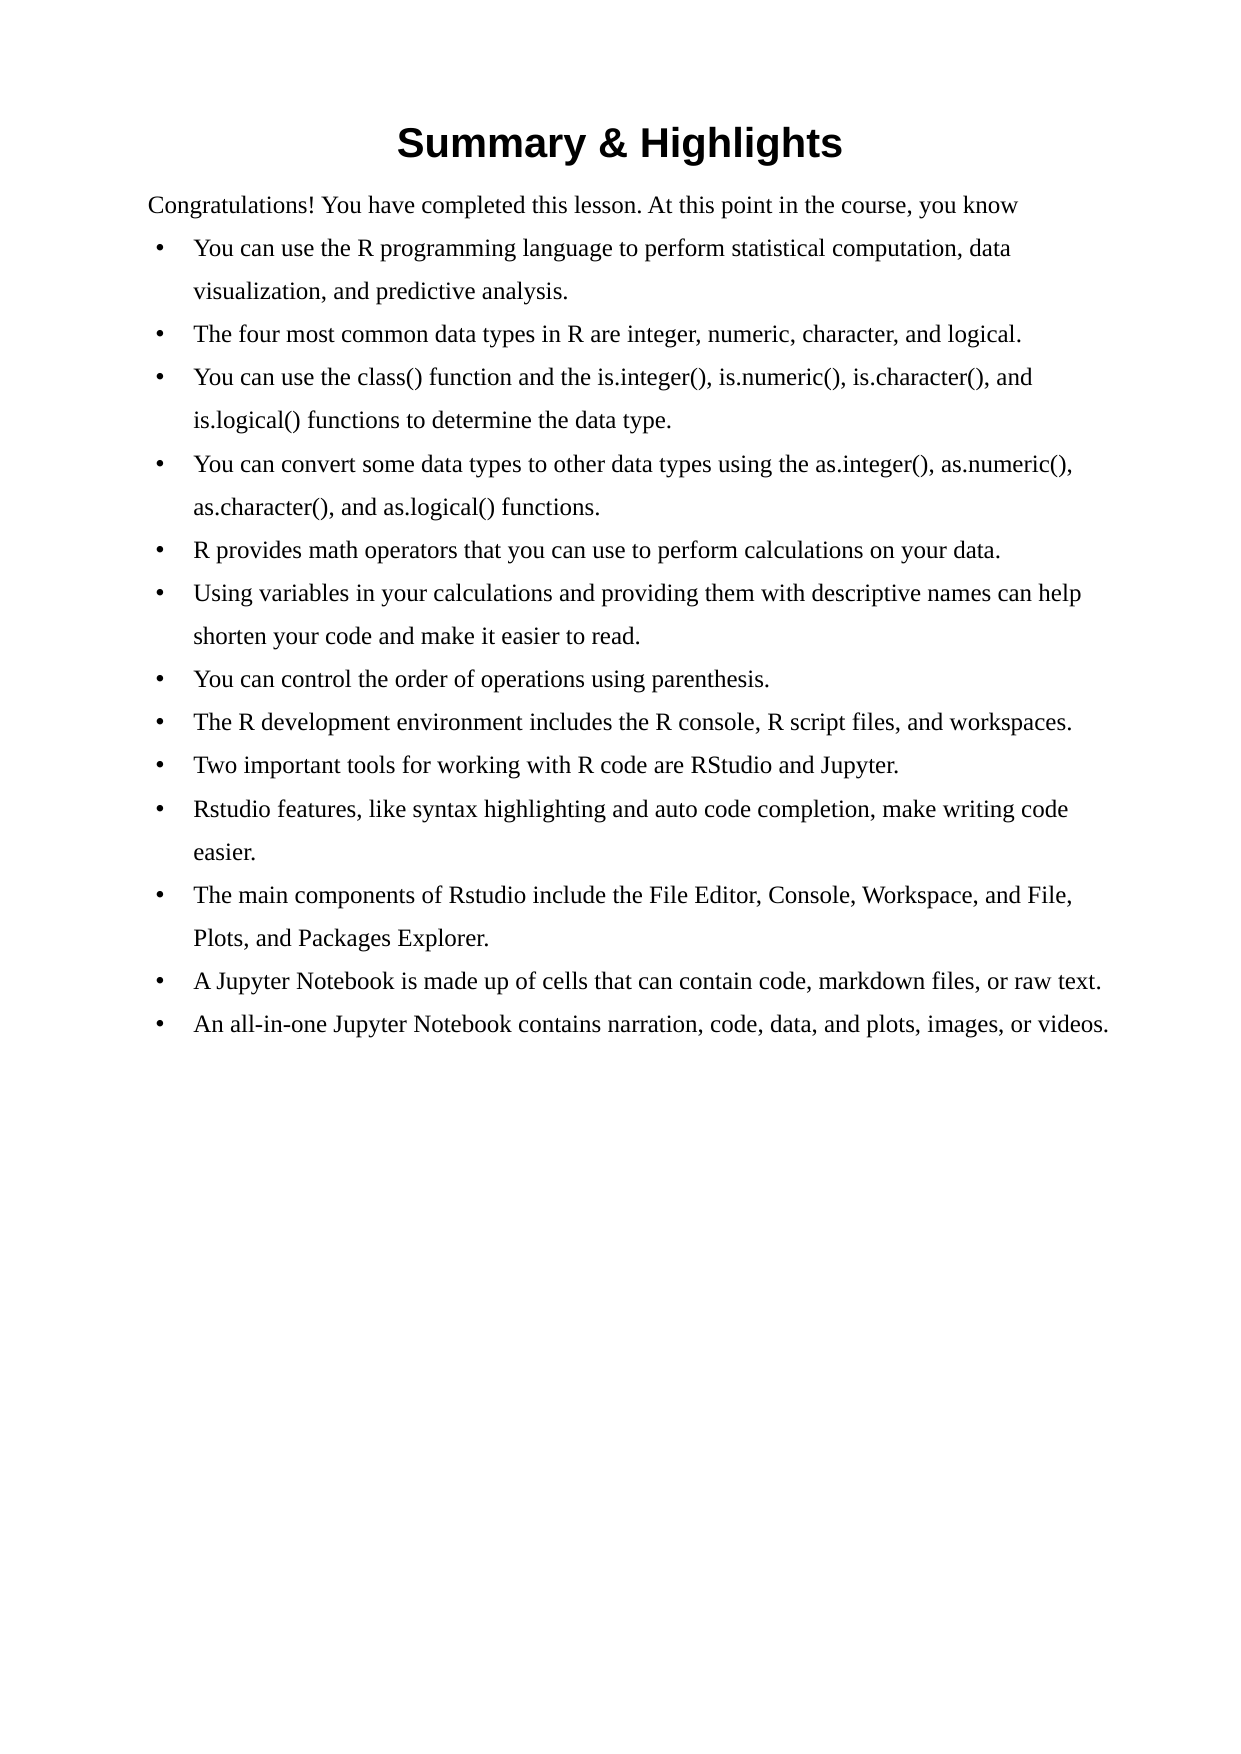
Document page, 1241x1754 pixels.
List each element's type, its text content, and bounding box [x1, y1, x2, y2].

list The R development environment includes the R console, R script files, and workspaces. [156, 707, 1122, 736]
list Two important tools for working with R code are RStudio and Jupyter. [156, 751, 1122, 779]
text Congratulations! You have completed this lesson. At this point in the course, you know [118, 190, 1122, 219]
list A Jupyter Notebook is made up of cells that can contain code, markdown files, or raw text. [156, 966, 1122, 995]
list Using variables in your calculations and providing them with descriptive names can help shorten your code and make it easier to read. [156, 578, 1122, 650]
subtitle Summary & Highlights [118, 118, 1122, 166]
list You can control the order of operations using parenthesis. [156, 664, 1122, 693]
list An all-in-one Jupyter Notebook contains narration, code, data, and plots, images, or videos. [156, 1009, 1122, 1038]
list The four most common data types in R are integer, numeric, character, and logical. [156, 319, 1122, 348]
list You can use the class() function and the is.integer(), is.numeric(), is.character(), and is.logical() functions to determine the data type. [156, 362, 1122, 434]
list The main components of Rstudio include the File Editor, Console, Workspace, and File, Plots, and Packages Explorer. [156, 880, 1122, 952]
list You can use the R programming language to perform statistical computation, data visualization, and predictive analysis. [156, 233, 1122, 305]
list R provides math operators that you can use to perform calculations on your data. [156, 535, 1122, 564]
list Rstudio features, like syntax highlighting and auto code completion, make writing code easier. [156, 794, 1122, 866]
list You can convert some data types to other data types using the as.integer(), as.numeric(), as.character(), and as.logical() functions. [156, 449, 1122, 521]
